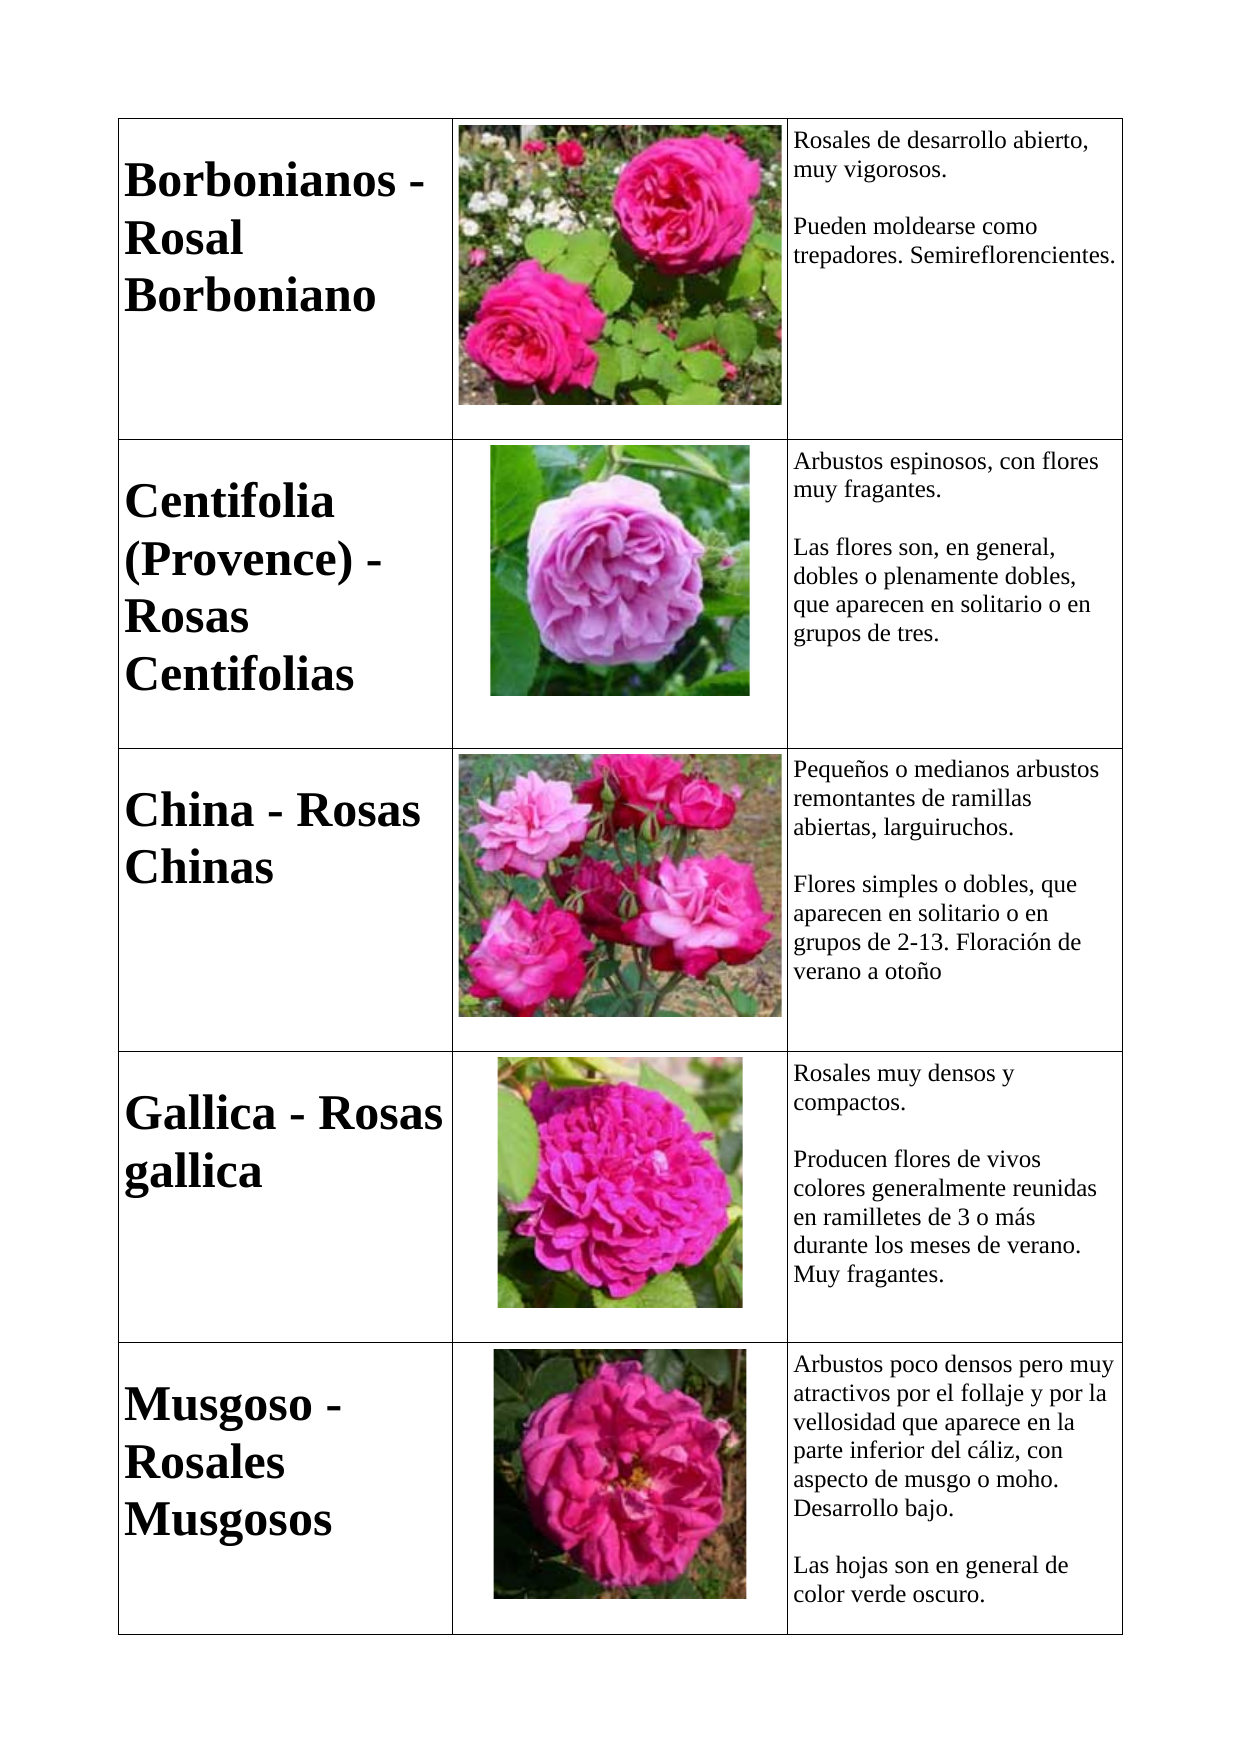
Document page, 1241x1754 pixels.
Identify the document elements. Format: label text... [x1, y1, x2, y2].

table_header [453, 119, 787, 439]
picture [458, 754, 782, 1017]
picture [458, 125, 782, 405]
table_cell Arbustos poco densos pero muy atractivos por el follaje y por la vellosidad que aparece en la parte inferior del cáliz, con aspecto de musgo o moho. Desarrollo bajo. Las hojas son en general de color verde oscuro. [788, 1343, 1122, 1633]
table_header Rosales de desarrollo abierto, muy vigorosos. Pueden moldearse como trepadores. Semireflorencientes. [788, 119, 1122, 439]
table_cell [453, 1343, 787, 1633]
table_cell Arbustos espinosos, con flores muy fragantes. Las flores son, en general, dobles o plenamente dobles, que aparecen en solitario o en grupos de tres. [788, 440, 1122, 748]
table_cell Centifolia (Provence) - Rosas Centifolias [119, 440, 452, 748]
picture [493, 1349, 747, 1599]
table_cell [453, 440, 787, 748]
picture [490, 445, 750, 696]
table_cell Musgoso - Rosales Musgosos [119, 1343, 452, 1633]
table_cell Gallica - Rosas gallica [119, 1052, 452, 1342]
table_cell Pequeños o medianos arbustos remontantes de ramillas abiertas, larguiruchos. Flores simples o dobles, que aparecen en solitario o en grupos de 2-13. Floración de verano a otoño [788, 749, 1122, 1051]
table_cell Rosales muy densos y compactos. Producen flores de vivos colores generalmente reunidas en ramilletes de 3 o más durante los meses de verano. Muy fragantes. [788, 1052, 1122, 1342]
table_cell [453, 749, 787, 1051]
table_cell [453, 1052, 787, 1342]
table_header Borbonianos - Rosal Borboniano [119, 119, 452, 439]
table_cell China - Rosas Chinas [119, 749, 452, 1051]
picture [497, 1057, 743, 1308]
